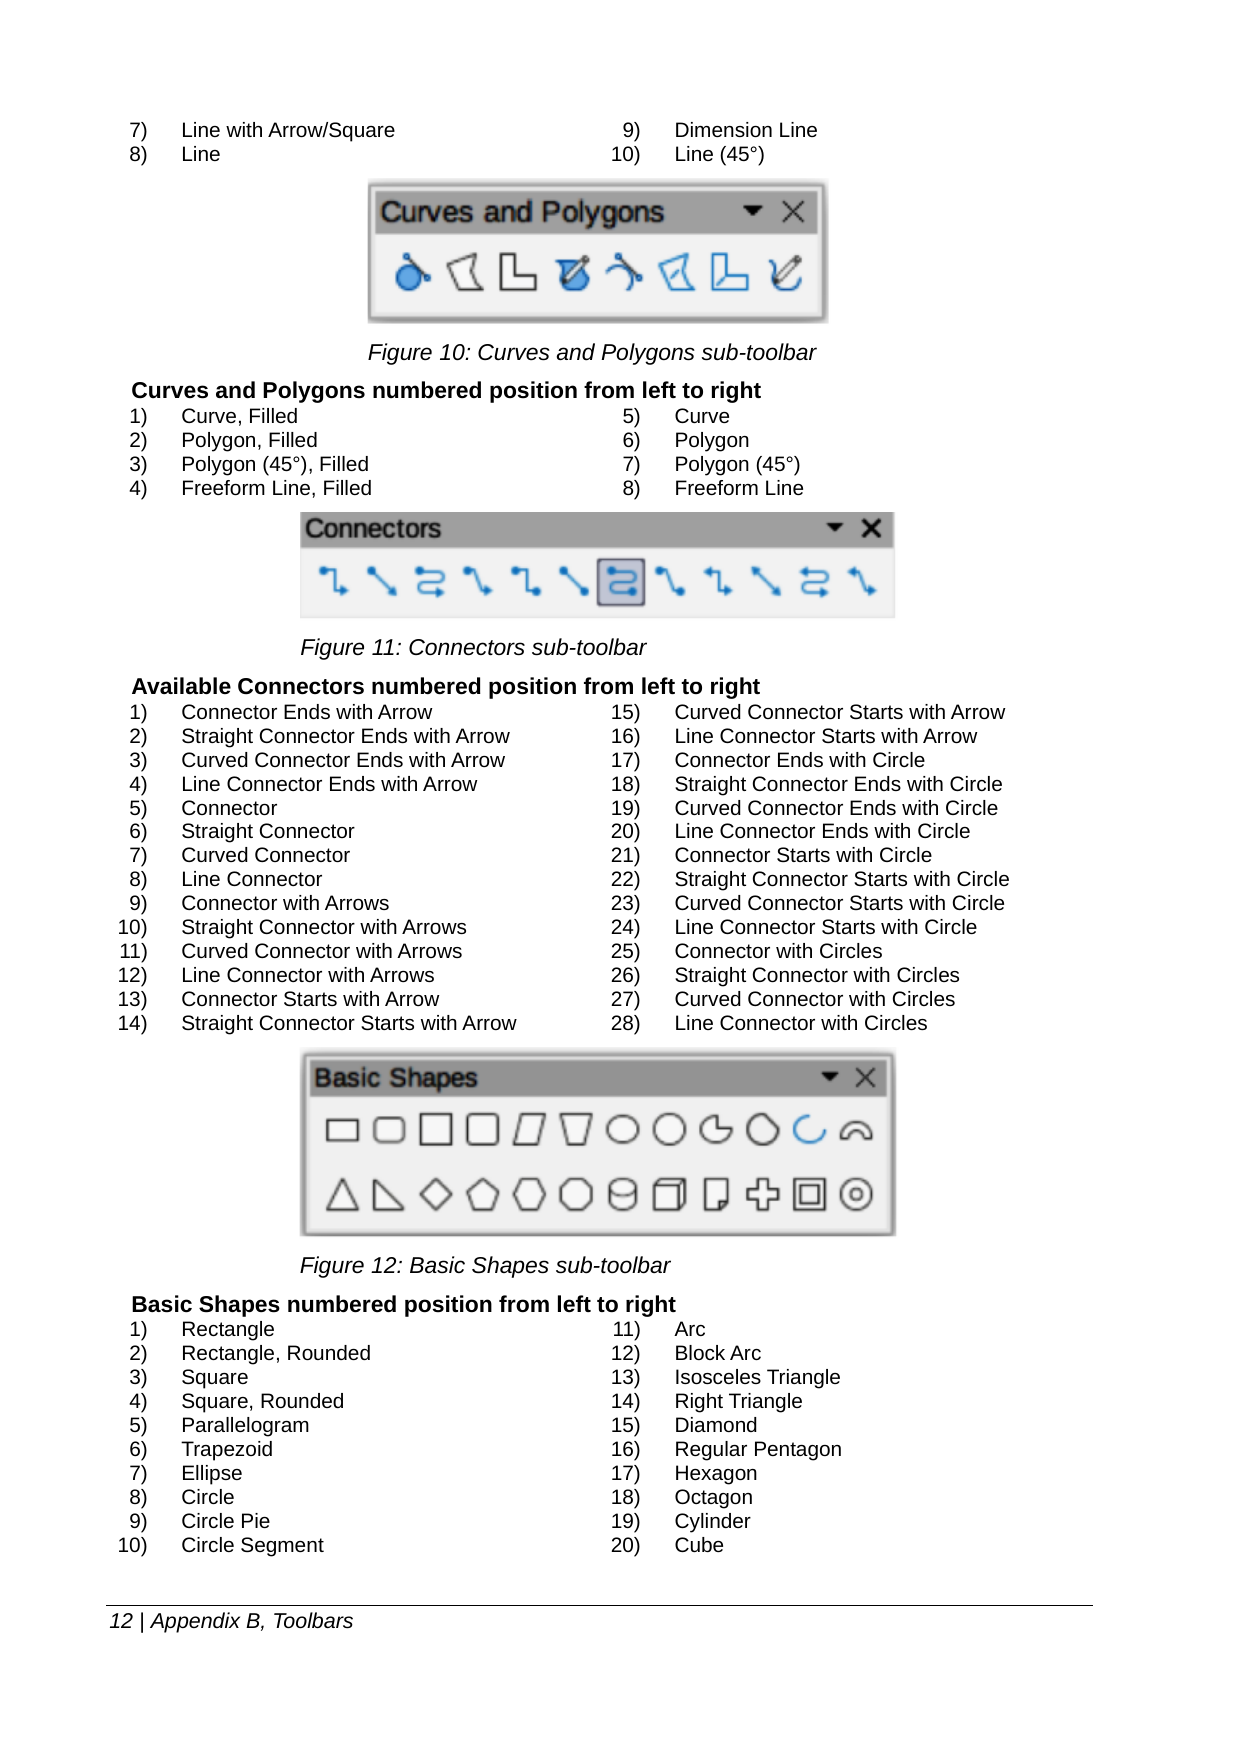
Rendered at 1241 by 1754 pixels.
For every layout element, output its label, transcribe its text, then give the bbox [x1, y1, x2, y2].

list Polygon [641, 428, 1093, 452]
list Hexagon [641, 1461, 1093, 1485]
list Circle Segment [148, 1533, 599, 1557]
list Block Arc [641, 1341, 1093, 1365]
list Square, Rounded [148, 1389, 599, 1413]
list Curved Connector with Circles [641, 987, 1093, 1011]
list Square [148, 1365, 599, 1389]
list Regular Pentagon [641, 1437, 1093, 1461]
list Curve [641, 404, 1093, 428]
list Cylinder [641, 1509, 1093, 1533]
list Connector Ends with Arrow [148, 699, 599, 723]
list Curved Connector Ends with Arrow [148, 747, 599, 771]
list Rectangle [148, 1317, 599, 1341]
list Straight Connector with Circles [641, 963, 1093, 987]
text Figure 10: Curves and Polygons sub-toolbar [368, 339, 831, 365]
list Diamond [641, 1413, 1093, 1437]
list Polygon (45°), Filled [148, 452, 599, 476]
list Straight Connector Ends with Circle [641, 771, 1093, 795]
list Cube [641, 1533, 1093, 1557]
text Figure 11: Connectors sub-toolbar [300, 634, 899, 661]
list Curved Connector Starts with Arrow [641, 699, 1093, 723]
text Basic Shapes numbered position from left to right [131, 1291, 1093, 1317]
picture [299, 1047, 900, 1240]
list Freeform Line [641, 476, 1093, 500]
list Polygon (45°) [641, 452, 1093, 476]
list Circle [148, 1485, 599, 1509]
list Octagon [641, 1485, 1093, 1509]
list Line [148, 142, 599, 166]
list Curve, Filled [148, 404, 599, 428]
picture [367, 178, 832, 327]
list Line with Arrow/Square [148, 118, 599, 142]
list Line Connector with Arrows [148, 963, 599, 987]
list Line Connector Ends with Arrow [148, 771, 599, 795]
list Line (45°) [641, 142, 1093, 166]
list Connector Starts with Arrow [148, 987, 599, 1011]
list Curved Connector [148, 843, 599, 867]
list Circle Pie [148, 1509, 599, 1533]
list Curved Connector Ends with Circle [641, 795, 1093, 819]
list Line Connector with Circles [641, 1011, 1093, 1035]
list Parallelogram [148, 1413, 599, 1437]
text Available Connectors numbered position from left to right [131, 673, 1093, 699]
list Rectangle, Rounded [148, 1341, 599, 1365]
list Connector with Arrows [148, 891, 599, 915]
list Arc [641, 1317, 1093, 1341]
list Straight Connector Ends with Arrow [148, 723, 599, 747]
list Connector Ends with Circle [641, 747, 1093, 771]
list Connector with Circles [641, 939, 1093, 963]
list Connector Starts with Circle [641, 843, 1093, 867]
text Curves and Polygons numbered position from left to right [131, 377, 1093, 404]
list Trapezoid [148, 1437, 599, 1461]
list Curved Connector Starts with Circle [641, 891, 1093, 915]
list Connector [148, 795, 599, 819]
list Curved Connector with Arrows [148, 939, 599, 963]
list Line Connector Ends with Circle [641, 819, 1093, 843]
list Straight Connector Starts with Circle [641, 867, 1093, 891]
list Straight Connector [148, 819, 599, 843]
list Line Connector Starts with Arrow [641, 723, 1093, 747]
list Freeform Line, Filled [148, 476, 599, 500]
list Ellipse [148, 1461, 599, 1485]
list Right Triangle [641, 1389, 1093, 1413]
picture [300, 512, 899, 622]
list Polygon, Filled [148, 428, 599, 452]
list Line Connector Starts with Circle [641, 915, 1093, 939]
list Line Connector [148, 867, 599, 891]
list Straight Connector Starts with Arrow [148, 1011, 599, 1035]
list Dimension Line [641, 118, 1093, 142]
list Isosceles Triangle [641, 1365, 1093, 1389]
text Figure 12: Basic Shapes sub-toolbar [299, 1252, 899, 1278]
list Straight Connector with Arrows [148, 915, 599, 939]
